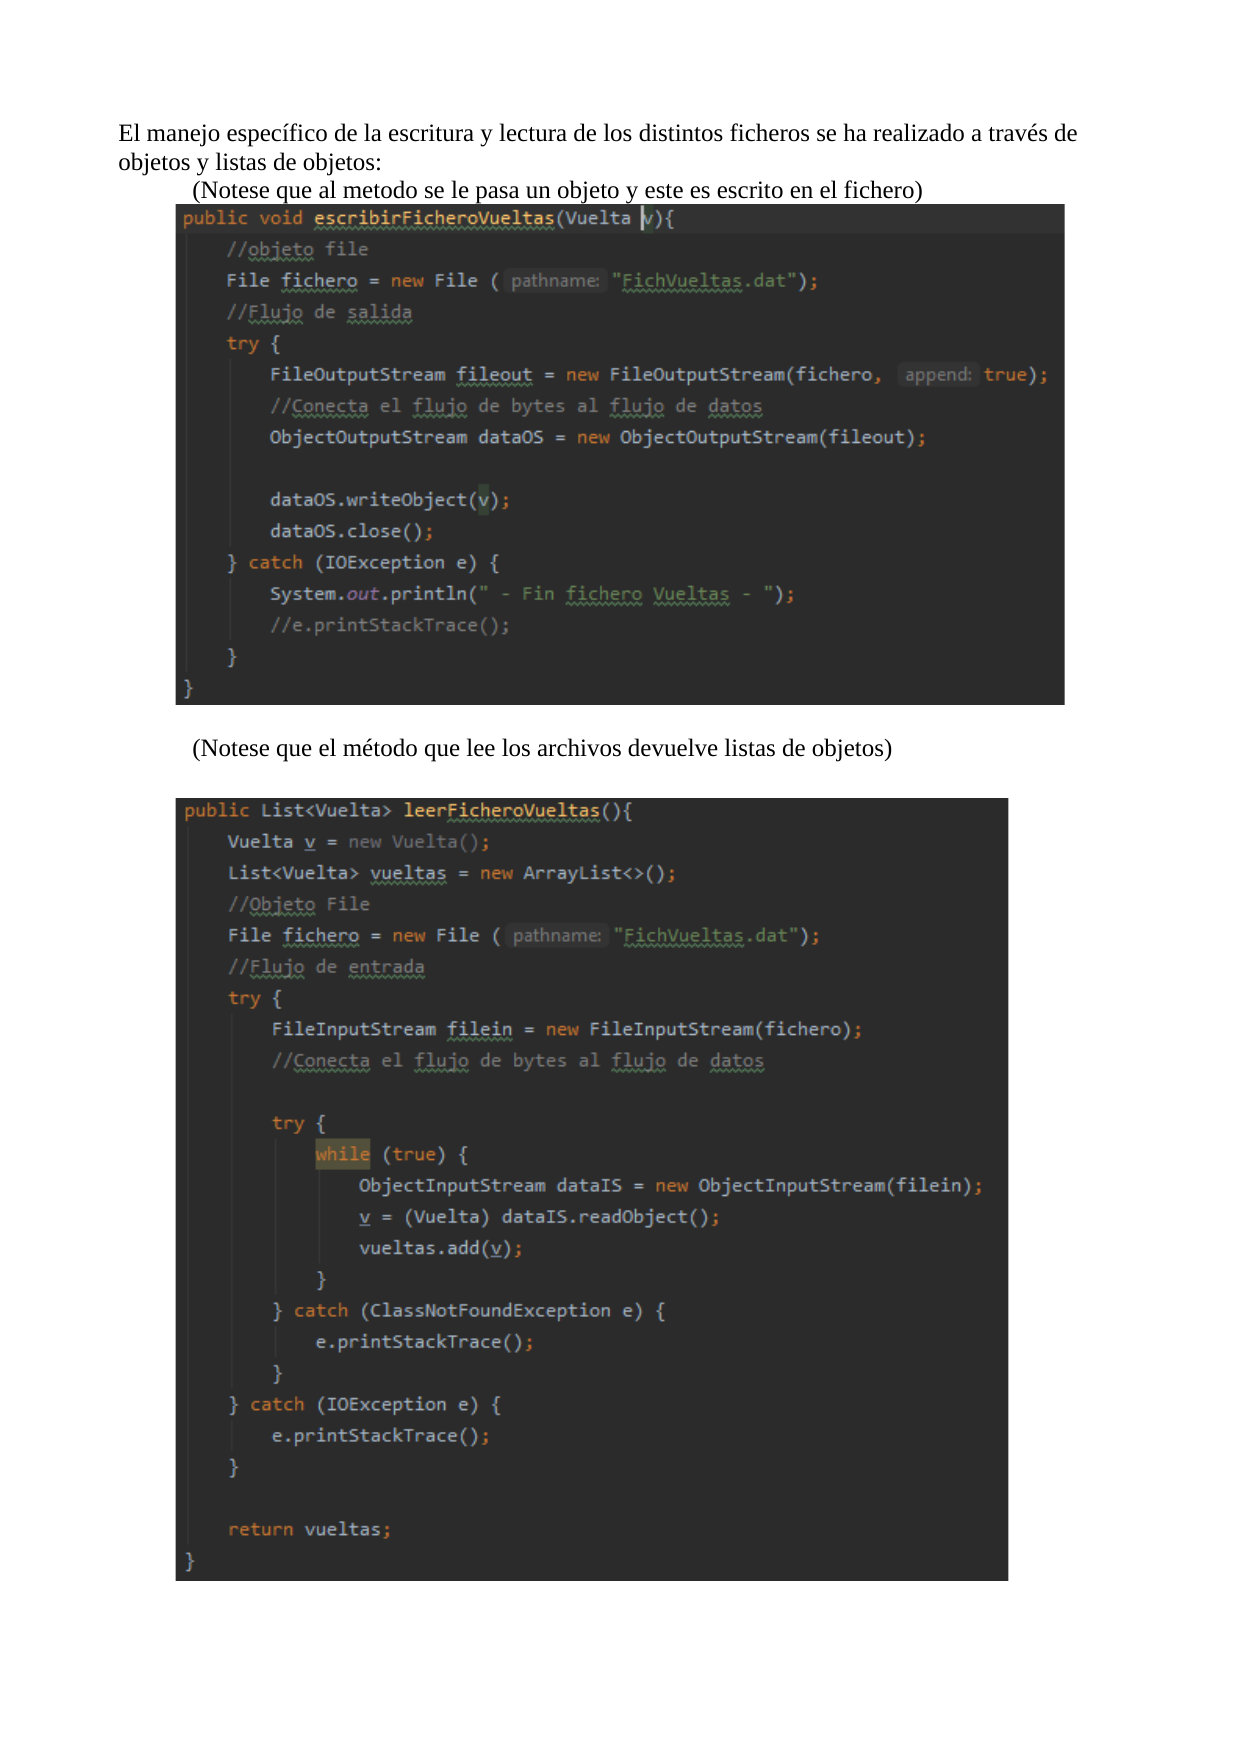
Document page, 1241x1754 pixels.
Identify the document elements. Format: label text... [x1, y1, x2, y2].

picture [175, 798, 1009, 1581]
text (Notese que el método que lee los archivos devuelve listas de objetos) [118, 733, 1122, 762]
text (Notese que al metodo se le pasa un objeto y este es escrito en el fichero) [118, 176, 1122, 204]
text El manejo específico de la escritura y lectura de los distintos ficheros se ha realizado a través de objetos y listas de objetos: [118, 118, 1122, 176]
picture [175, 204, 1065, 705]
